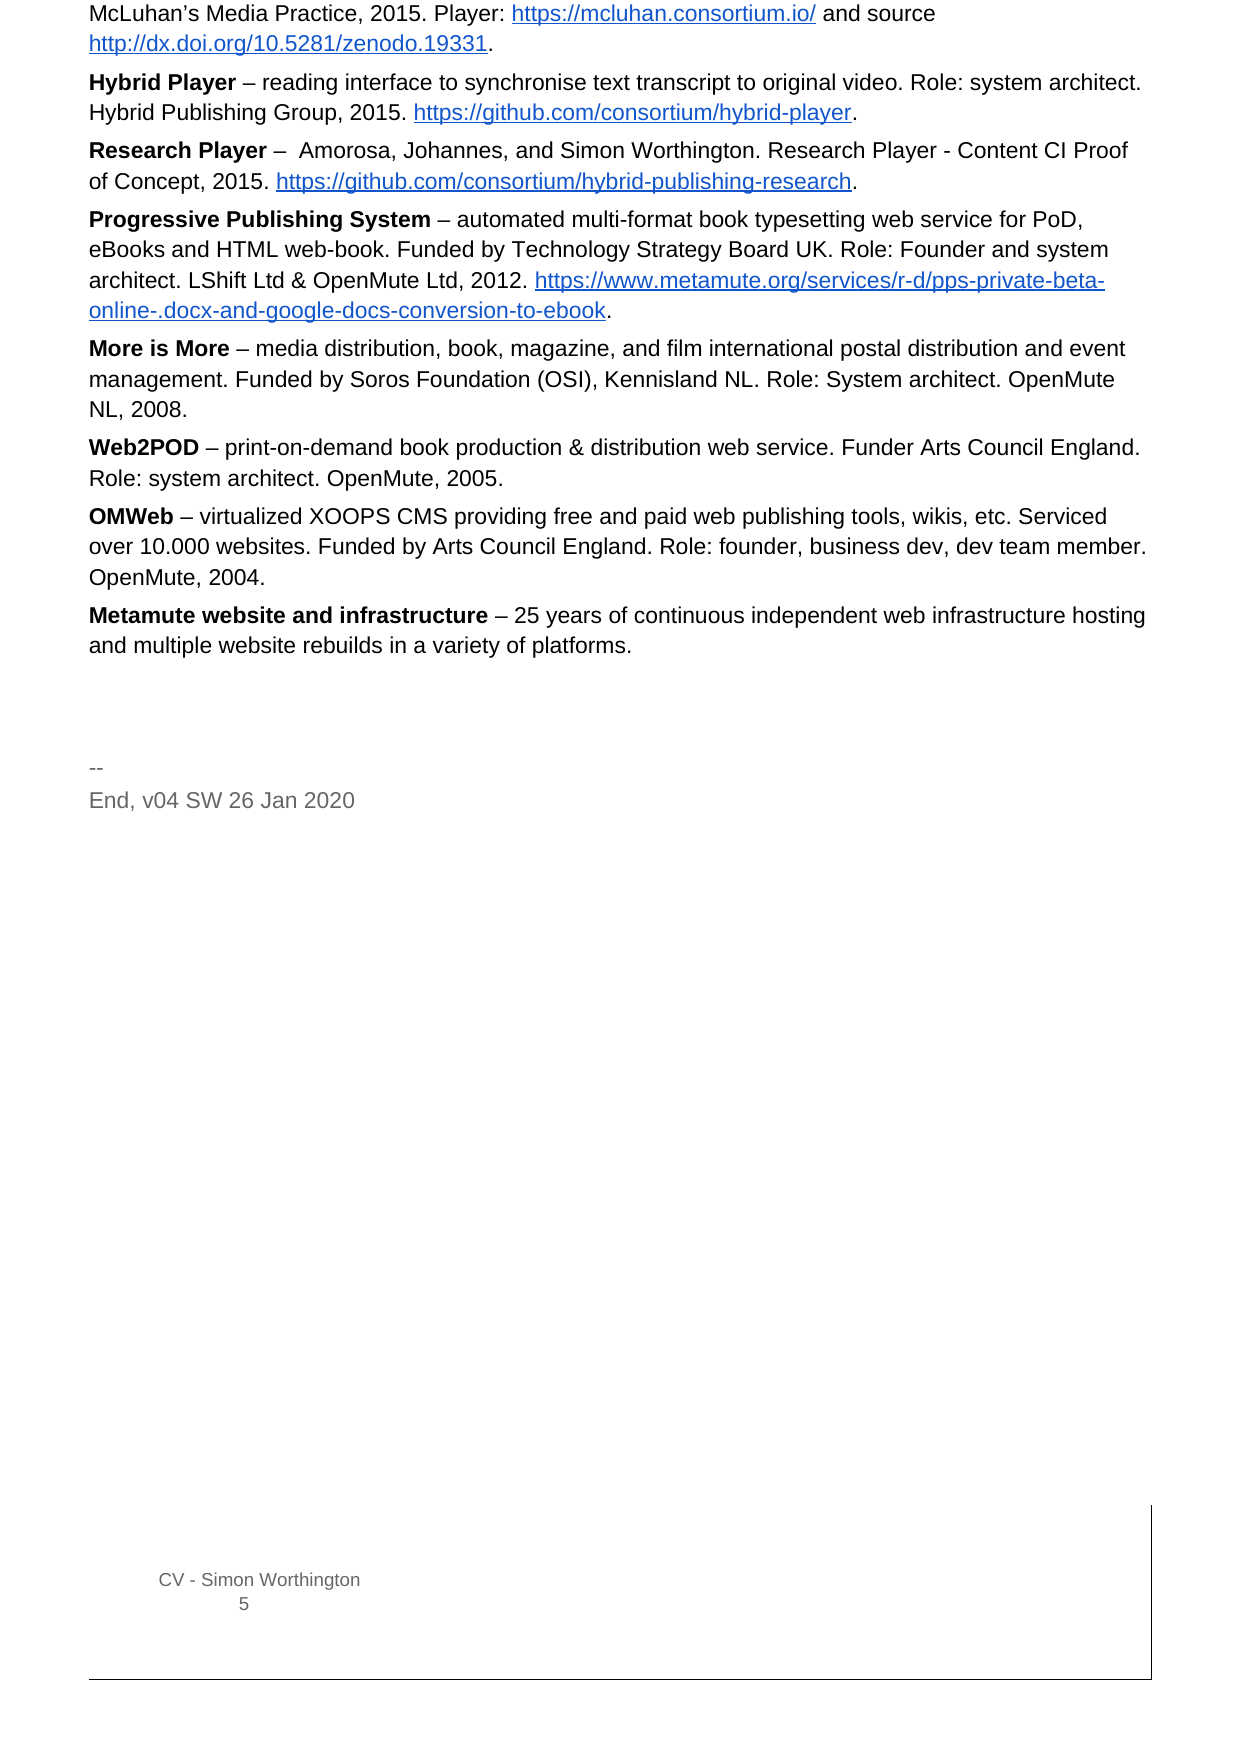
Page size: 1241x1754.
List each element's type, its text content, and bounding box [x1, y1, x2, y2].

text OMWeb – virtualized XOOPS CMS providing free and paid web publishing tools, wikis, etc. Serviced over 10.000 websites. Funded by Arts Council England. Role: founder, business dev, dev team member. OpenMute, 2004. [88, 503, 1152, 590]
text End, v04 SW 26 Jan 2020 [88, 787, 1152, 813]
text Web2POD – print-on-demand book production & distribution web service. Funder Arts Council England. Role: system architect. OpenMute, 2005. [88, 434, 1152, 491]
text McLuhan’s Media Practice, 2015. Player: https://mcluhan.consortium.io/ and source http://dx.doi.org/10.5281/zenodo.19331. [88, 0, 1152, 57]
text -- [88, 753, 1152, 780]
text Research Player – Amorosa, Johannes, and Simon Worthington. Research Player - Content CI Proof of Concept, 2015. https://github.com/consortium/hybrid-publishing-research. [88, 137, 1152, 194]
text More is More – media distribution, book, magazine, and film international postal distribution and event management. Funded by Soros Foundation (OSI), Kennisland NL. Role: System architect. OpenMute NL, 2008. [88, 335, 1152, 422]
text Progressive Publishing System – automated multi-format book typesetting web service for PoD, eBooks and HTML web-book. Funded by Technology Strategy Board UK. Role: Founder and system architect. LShift Ltd & OpenMute Ltd, 2012. https://www.metamute.org/services/r-d/pps-private-beta-online-.docx-and-google-docs-conversion-to-ebook. [88, 206, 1152, 323]
text Hybrid Player – reading interface to synchronise text transcript to original video. Role: system architect. Hybrid Publishing Group, 2015. https://github.com/consortium/hybrid-player. [88, 69, 1152, 125]
text Metamute website and infrastructure – 25 years of continuous independent web infrastructure hosting and multiple website rebuilds in a variety of platforms. [88, 602, 1152, 659]
